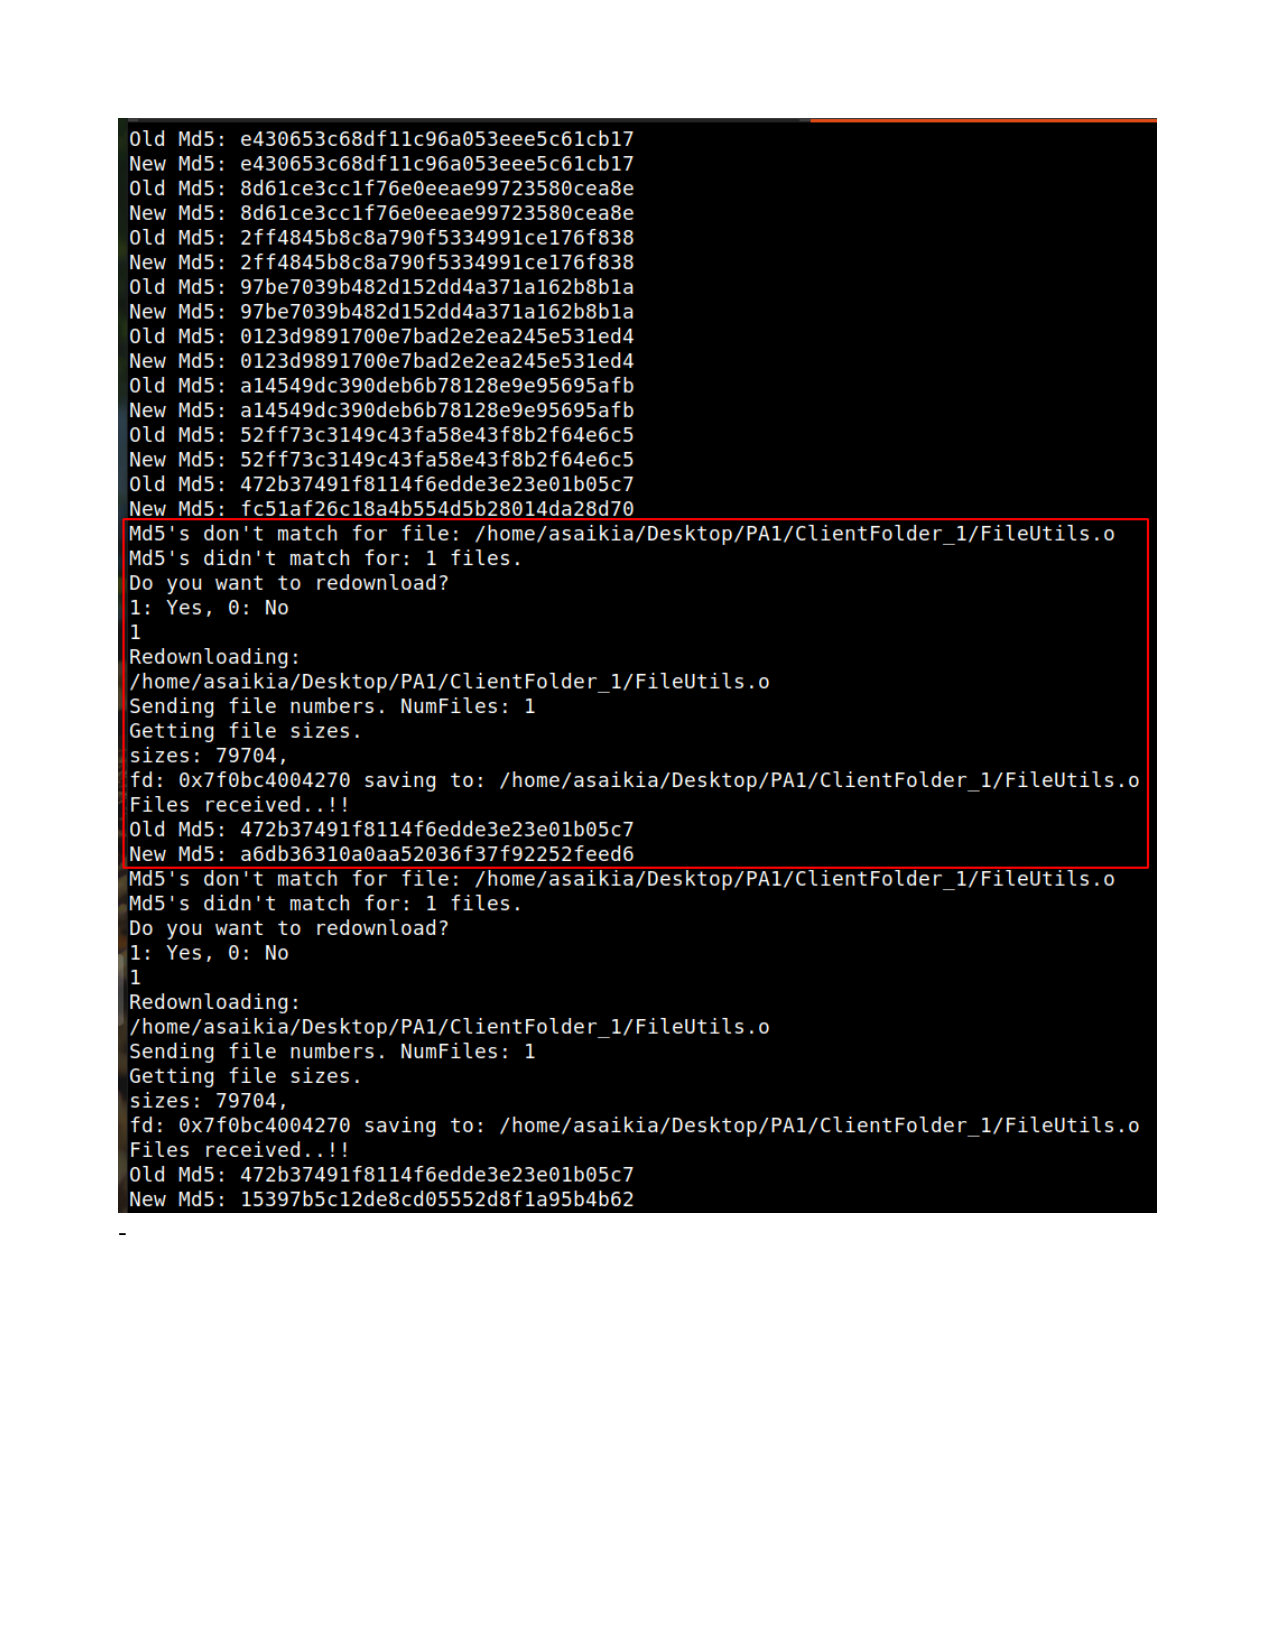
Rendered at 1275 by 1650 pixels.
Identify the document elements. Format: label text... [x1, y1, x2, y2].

text - [118, 1213, 1157, 1246]
picture [118, 118, 1157, 1213]
